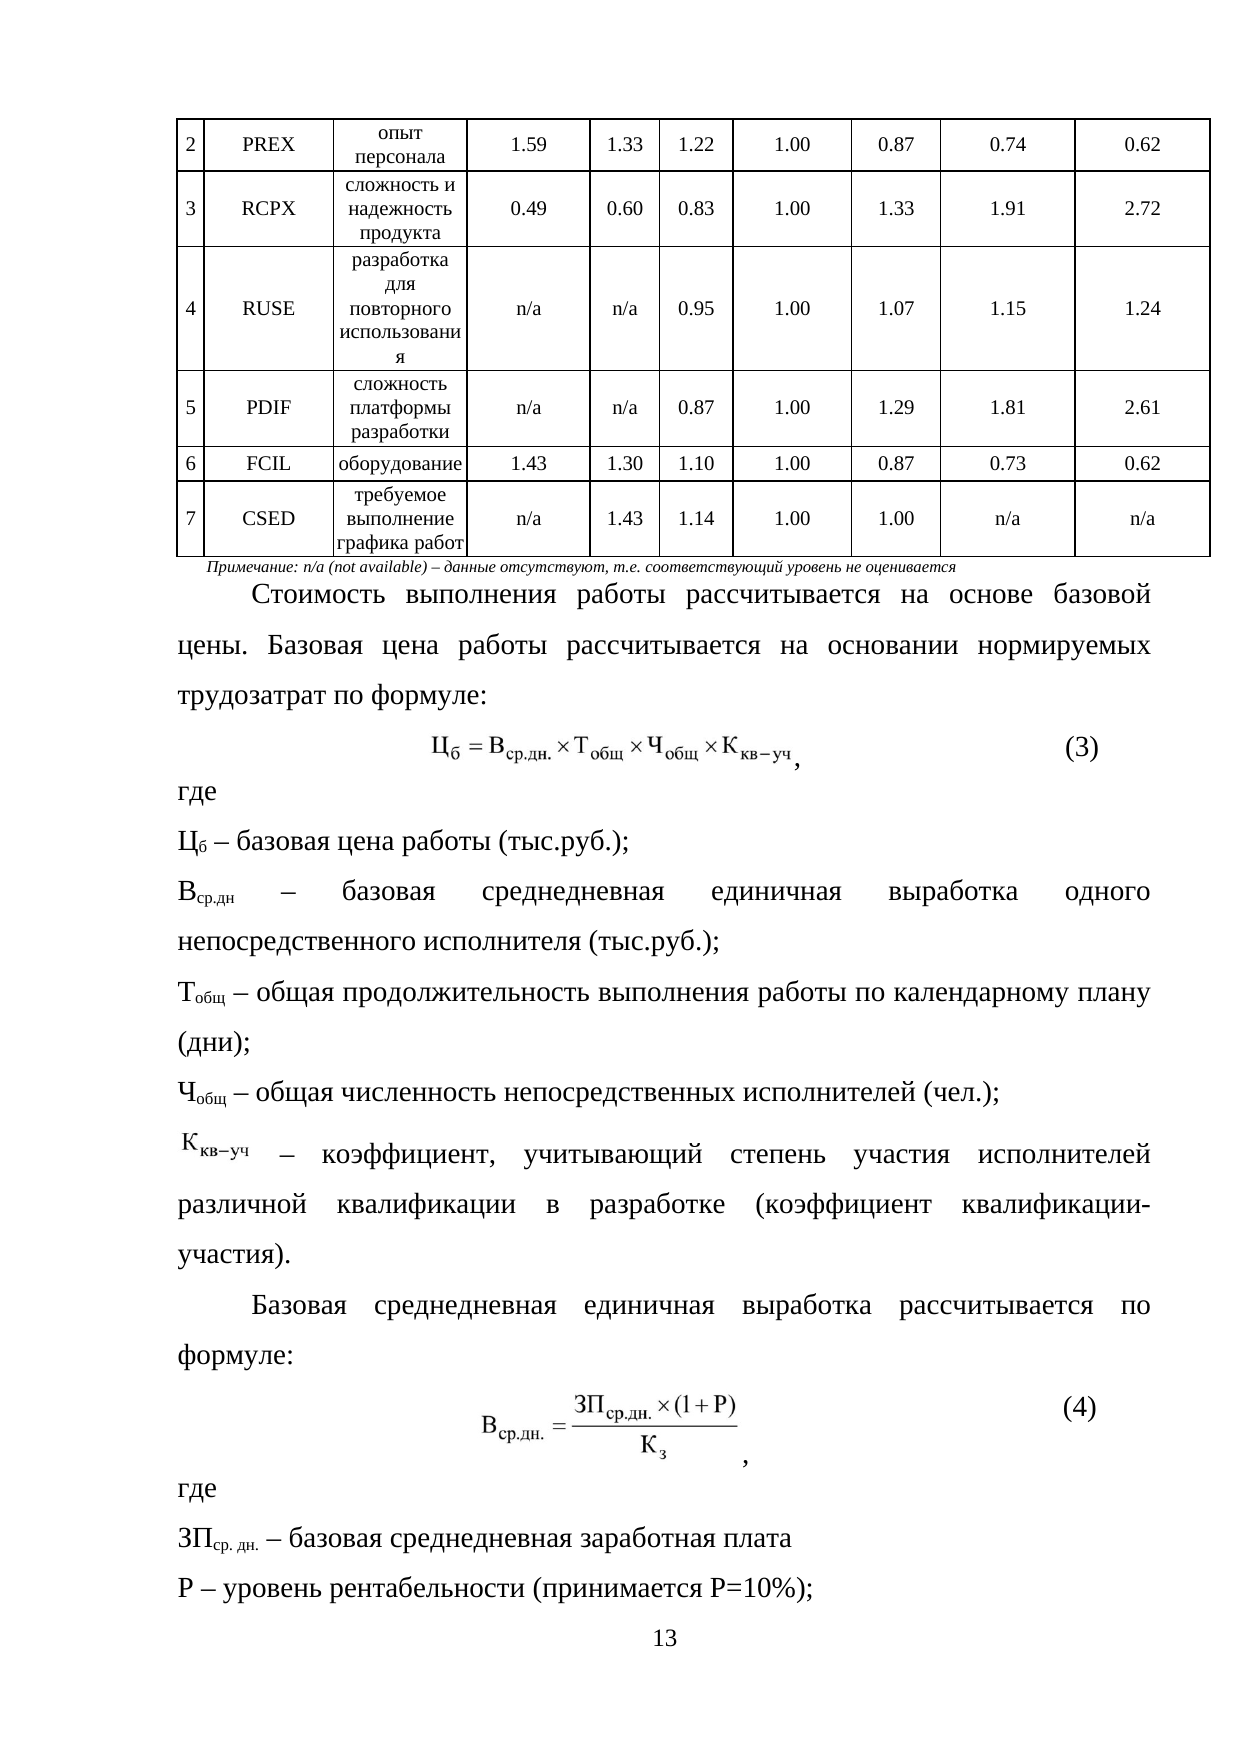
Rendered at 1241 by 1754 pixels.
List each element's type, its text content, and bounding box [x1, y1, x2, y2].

table_cell 1.00 [734, 247, 851, 370]
table_cell разработка для повторного использования [334, 247, 466, 370]
table_cell 1.00 [734, 447, 851, 480]
table_cell 1.59 [468, 120, 589, 170]
table_cell 1.00 [852, 482, 940, 556]
table_cell оборудование [334, 447, 466, 480]
table_cell 4 [178, 247, 203, 370]
table_cell (3) [1051, 729, 1152, 773]
table_cell 0.87 [660, 371, 732, 446]
table_cell PDIF [205, 371, 333, 446]
table_cell 5 [178, 371, 203, 446]
table_cell 0.62 [1076, 447, 1209, 480]
table_cell 0.49 [468, 172, 589, 246]
table_cell , [177, 729, 1051, 773]
table_cell требуемое выполнение графика работ [334, 482, 466, 556]
text Р – уровень рентабельности (принимается Р=10%); [177, 1571, 1152, 1604]
table_cell 1.22 [660, 120, 732, 170]
table_cell 2.72 [1076, 172, 1209, 246]
table_cell CSED [205, 482, 333, 556]
table_cell n/a [591, 247, 659, 370]
table_cell 1.00 [734, 120, 851, 170]
table_cell 0.87 [852, 447, 940, 480]
table_cell сложность и надежность продукта [334, 172, 466, 246]
text Примечание: n/a (not available) – данные отсутствуют, т.е. соответствующий уровень не оценивается [177, 557, 1152, 576]
table_cell сложность платформы разработки [334, 371, 466, 446]
table_cell n/a [468, 482, 589, 556]
table_cell 2.61 [1076, 371, 1209, 446]
table_cell 1.91 [941, 172, 1074, 246]
table_cell n/a [468, 247, 589, 370]
table_cell 1.00 [734, 172, 851, 246]
table_cell 1.33 [852, 172, 940, 246]
table_cell n/a [591, 371, 659, 446]
table_cell 0.62 [1076, 120, 1209, 170]
table_cell 0.87 [852, 120, 940, 170]
table_cell 7 [178, 482, 203, 556]
table_cell FCIL [205, 447, 333, 480]
text Стоимость выполнения работы рассчитывается на основе базовой цены. Базовая цена работы рассчитывается на основании нормируемых трудозатрат по формуле: [177, 576, 1152, 711]
table_cell 1.14 [660, 482, 732, 556]
table_cell опыт персонала [334, 120, 466, 170]
text Вср.дн – базовая среднедневная единичная выработка одного непосредственного исполнителя (тыс.руб.); [177, 873, 1152, 957]
table_cell PREX [205, 120, 333, 170]
table_cell RCPX [205, 172, 333, 246]
table_cell (4) [1049, 1389, 1152, 1470]
table_cell 1.07 [852, 247, 940, 370]
table_cell 1.00 [734, 371, 851, 446]
table_cell 1.43 [468, 447, 589, 480]
text Тобщ – общая продолжительность выполнения работы по календарному плану (дни); [177, 974, 1152, 1058]
table_cell 1.43 [591, 482, 659, 556]
table_cell 1.15 [941, 247, 1074, 370]
table_cell 0.60 [591, 172, 659, 246]
table_cell n/a [941, 482, 1074, 556]
table_cell 1.33 [591, 120, 659, 170]
table_cell RUSE [205, 247, 333, 370]
text – коэффициент, учитывающий степень участия исполнителей различной квалификации в разработке (коэффициент квалификации-участия). [177, 1125, 1152, 1270]
table_cell , [177, 1389, 1049, 1470]
table_cell 1.30 [591, 447, 659, 480]
table_cell 1.00 [734, 482, 851, 556]
text где [177, 1470, 1152, 1503]
picture [177, 1124, 253, 1164]
table_cell n/a [1076, 482, 1209, 556]
table_cell 6 [178, 447, 203, 480]
table_cell 0.73 [941, 447, 1074, 480]
table_cell 1.29 [852, 371, 940, 446]
table_cell n/a [468, 371, 589, 446]
picture [427, 728, 794, 767]
table_cell 0.83 [660, 172, 732, 246]
table_cell 0.74 [941, 120, 1074, 170]
text Базовая среднедневная единичная выработка рассчитывается по формуле: [177, 1287, 1152, 1371]
table_cell 0.95 [660, 247, 732, 370]
text Чобщ – общая численность непосредственных исполнителей (чел.); [177, 1074, 1152, 1108]
text где [177, 773, 1152, 806]
text Цб – базовая цена работы (тыс.руб.); [177, 823, 1152, 856]
picture [477, 1388, 742, 1464]
text ЗПср. дн. – базовая среднедневная заработная плата [177, 1520, 1152, 1554]
table_cell 1.81 [941, 371, 1074, 446]
table_cell 3 [178, 172, 203, 246]
table_cell 1.10 [660, 447, 732, 480]
table_cell 2 [178, 120, 203, 170]
table_cell 1.24 [1076, 247, 1209, 370]
